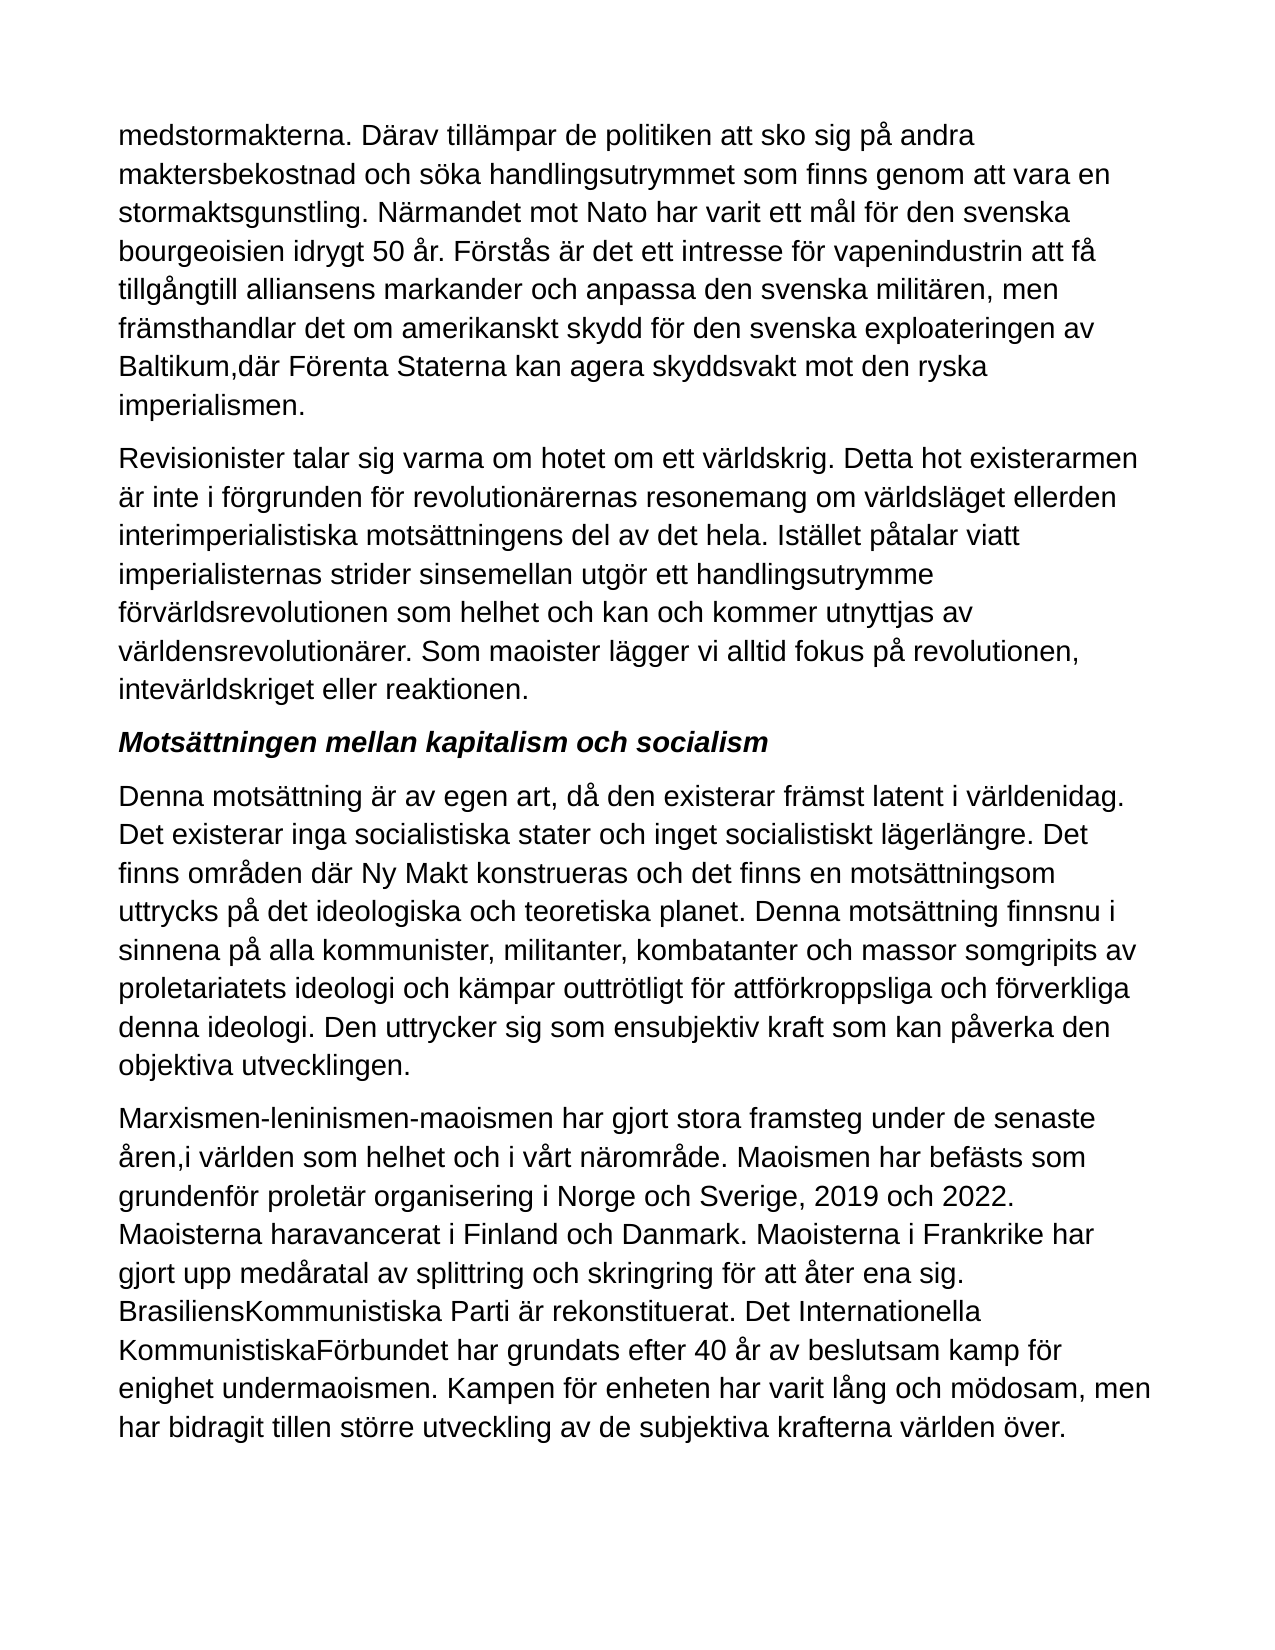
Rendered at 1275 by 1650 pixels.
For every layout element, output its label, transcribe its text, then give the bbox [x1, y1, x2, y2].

text Motsättningen mellan kapitalism och socialism [118, 725, 1157, 759]
text medstormakterna. Därav tillämpar de politiken att sko sig på andra maktersbekostnad och söka handlingsutrymmet som finns genom att vara en stormaktsgunstling. Närmandet mot Nato har varit ett mål för den svenska bourgeoisien idrygt 50 år. Förstås är det ett intresse för vapenindustrin att få tillgångtill alliansens markander och anpassa den svenska militären, men främsthandlar det om amerikanskt skydd för den svenska exploateringen av Baltikum,där Förenta Staterna kan agera skyddsvakt mot den ryska imperialismen. [118, 118, 1157, 421]
text Denna motsättning är av egen art, då den existerar främst latent i världenidag. Det existerar inga socialistiska stater och inget socialistiskt lägerlängre. Det finns områden där Ny Makt konstrueras och det finns en motsättningsom uttrycks på det ideologiska och teoretiska planet. Denna motsättning finnsnu i sinnena på alla kommunister, militanter, kombatanter och massor somgripits av proletariatets ideologi och kämpar outtrötligt för attförkroppsliga och förverkliga denna ideologi. Den uttrycker sig som ensubjektiv kraft som kan påverka den objektiva utvecklingen. [118, 778, 1157, 1082]
text Marxismen-leninismen-maoismen har gjort stora framsteg under de senaste åren,i världen som helhet och i vårt närområde. Maoismen har befästs som grundenför proletär organisering i Norge och Sverige, 2019 och 2022. Maoisterna haravancerat i Finland och Danmark. Maoisterna i Frankrike har gjort upp medåratal av splittring och skringring för att åter ena sig. BrasiliensKommunistiska Parti är rekonstituerat. Det Internationella KommunistiskaFörbundet har grundats efter 40 år av beslutsam kamp för enighet undermaoismen. Kampen för enheten har varit lång och mödosam, men har bidragit tillen större utveckling av de subjektiva krafterna världen över. [118, 1101, 1157, 1443]
text Revisionister talar sig varma om hotet om ett världskrig. Detta hot existerarmen är inte i förgrunden för revolutionärernas resonemang om världsläget ellerden interimperialistiska motsättningens del av det hela. Istället påtalar viatt imperialisternas strider sinsemellan utgör ett handlingsutrymme förvärldsrevolutionen som helhet och kan och kommer utnyttjas av världensrevolutionärer. Som maoister lägger vi alltid fokus på revolutionen, intevärldskriget eller reaktionen. [118, 441, 1157, 706]
